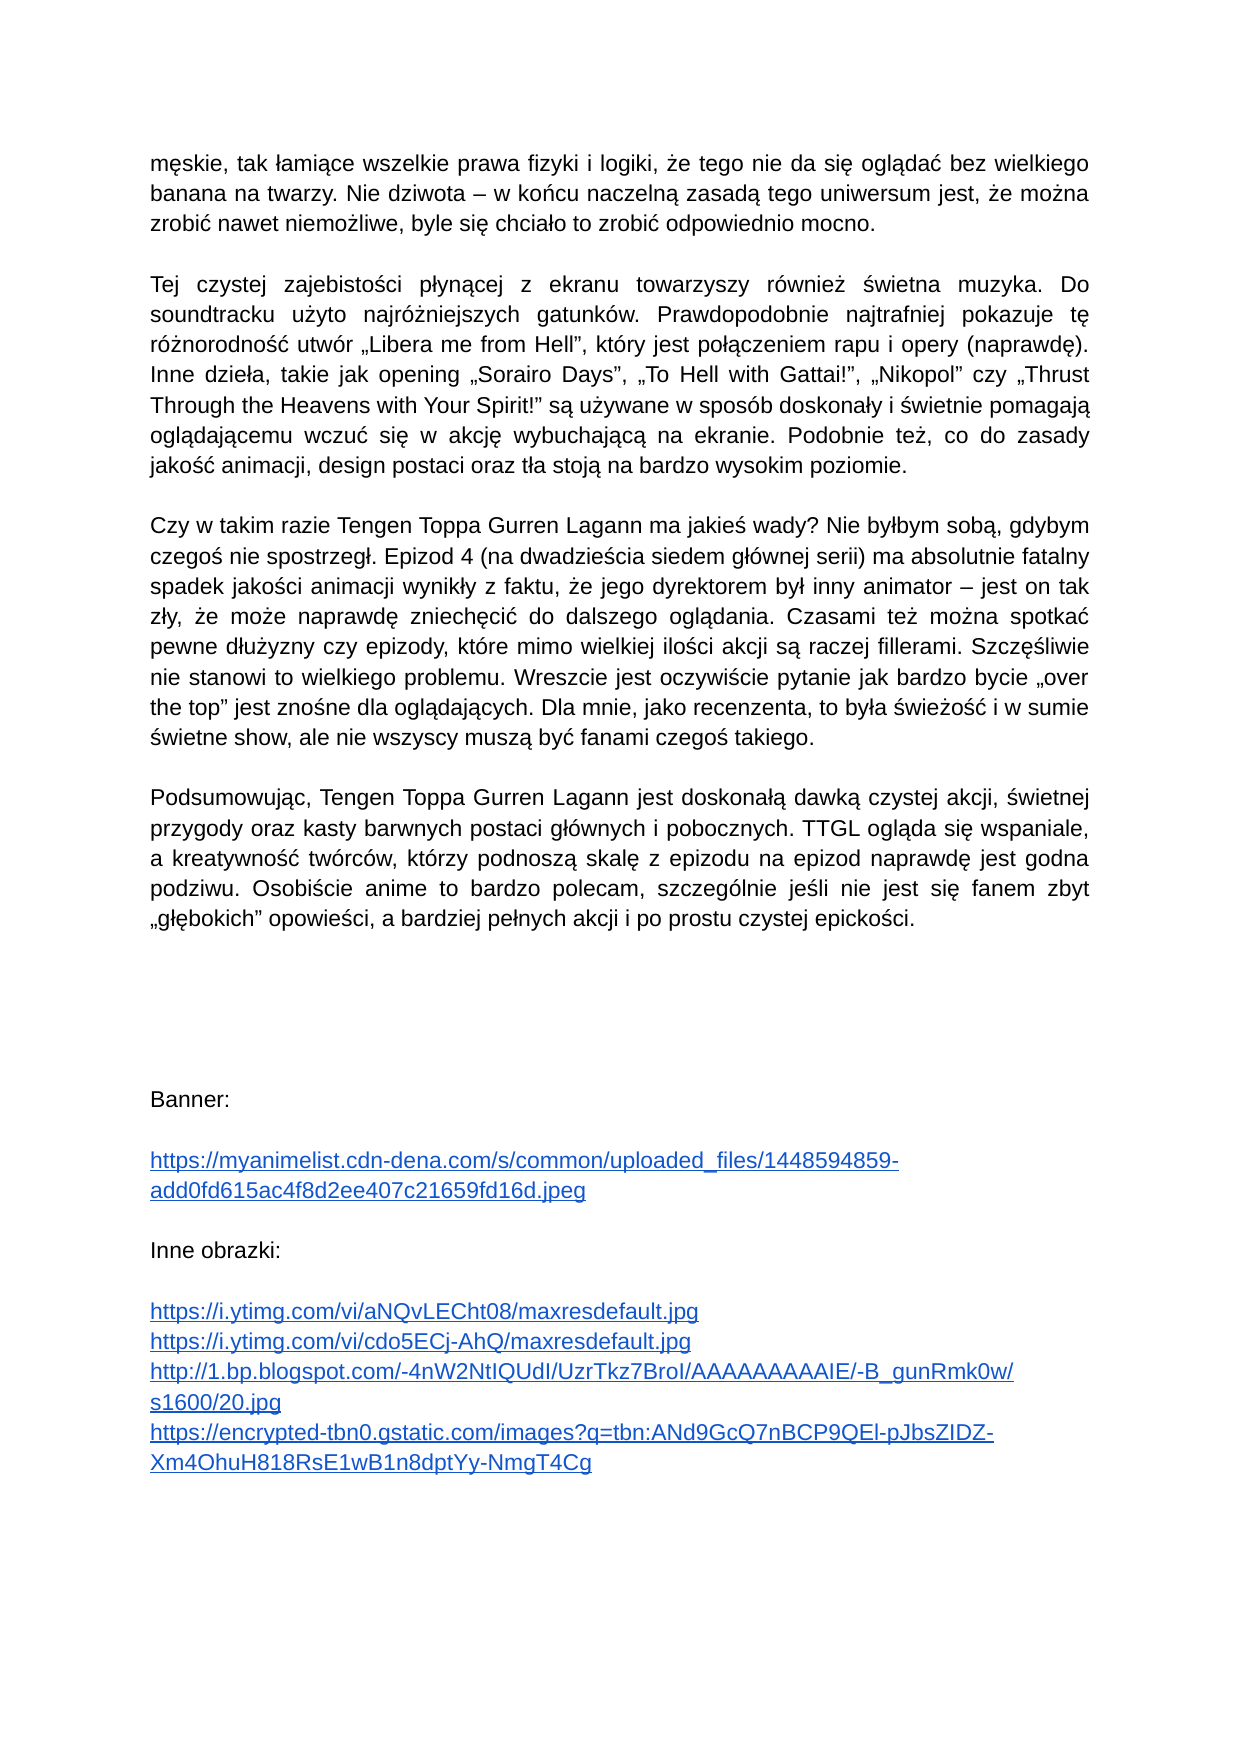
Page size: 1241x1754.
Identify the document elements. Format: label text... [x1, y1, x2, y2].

text Podsumowując, Tengen Toppa Gurren Lagann jest doskonałą dawką czystej akcji, świetnej przygody oraz kasty barwnych postaci głównych i pobocznych. TTGL ogląda się wspaniale, a kreatywność twórców, którzy podnoszą skalę z epizodu na epizod naprawdę jest godna podziwu. Osobiście anime to bardzo polecam, szczególnie jeśli nie jest się fanem zbyt „głębokich” opowieści, a bardziej pełnych akcji i po prostu czystej epickości. [150, 784, 1090, 932]
text męskie, tak łamiące wszelkie prawa fizyki i logiki, że tego nie da się oglądać bez wielkiego banana na twarzy. Nie dziwota – w końcu naczelną zasadą tego uniwersum jest, że można zrobić nawet niemożliwe, byle się chciało to zrobić odpowiednio mocno. [150, 150, 1090, 237]
text https://myanimelist.cdn-dena.com/s/common/uploaded_files/1448594859-add0fd615ac4f8d2ee407c21659fd16d.jpeg [150, 1147, 1090, 1203]
text http://1.bp.blogspot.com/-4nW2NtIQUdI/UzrTkz7BroI/AAAAAAAAAIE/-B_gunRmk0w/s1600/20.jpg [150, 1358, 1090, 1415]
text Czy w takim razie Tengen Toppa Gurren Lagann ma jakieś wady? Nie byłbym sobą, gdybym czegoś nie spostrzegł. Epizod 4 (na dwadzieścia siedem głównej serii) ma absolutnie fatalny spadek jakości animacji wynikły z faktu, że jego dyrektorem był inny animator – jest on tak zły, że może naprawdę zniechęcić do dalszego oglądania. Czasami też można spotkać pewne dłużyzny czy epizody, które mimo wielkiej ilości akcji są raczej fillerami. Szczęśliwie nie stanowi to wielkiego problemu. Wreszcie jest oczywiście pytanie jak bardzo bycie „over the top” jest znośne dla oglądających. Dla mnie, jako recenzenta, to była świeżość i w sumie świetne show, ale nie wszyscy muszą być fanami czegoś takiego. [150, 512, 1090, 750]
text https://i.ytimg.com/vi/aNQvLECht08/maxresdefault.jpg [150, 1298, 1090, 1324]
text Tej czystej zajebistości płynącej z ekranu towarzyszy również świetna muzyka. Do soundtracku użyto najróżniejszych gatunków. Prawdopodobnie najtrafniej pokazuje tę różnorodność utwór „Libera me from Hell”, który jest połączeniem rapu i opery (naprawdę). Inne dzieła, takie jak opening „Sorairo Days”, „To Hell with Gattai!”, „Nikopol” czy „Thrust Through the Heavens with Your Spirit!” są używane w sposób doskonały i świetnie pomagają oglądającemu wczuć się w akcję wybuchającą na ekranie. Podobnie też, co do zasady jakość animacji, design postaci oraz tła stoją na bardzo wysokim poziomie. [150, 271, 1090, 478]
text https://i.ytimg.com/vi/cdo5ECj-AhQ/maxresdefault.jpg [150, 1328, 1090, 1354]
text https://encrypted-tbn0.gstatic.com/images?q=tbn:ANd9GcQ7nBCP9QEl-pJbsZIDZ-Xm4OhuH818RsE1wB1n8dptYy-NmgT4Cg [150, 1419, 1090, 1475]
text Inne obrazki: [150, 1237, 1090, 1264]
text Banner: [150, 1086, 1090, 1113]
